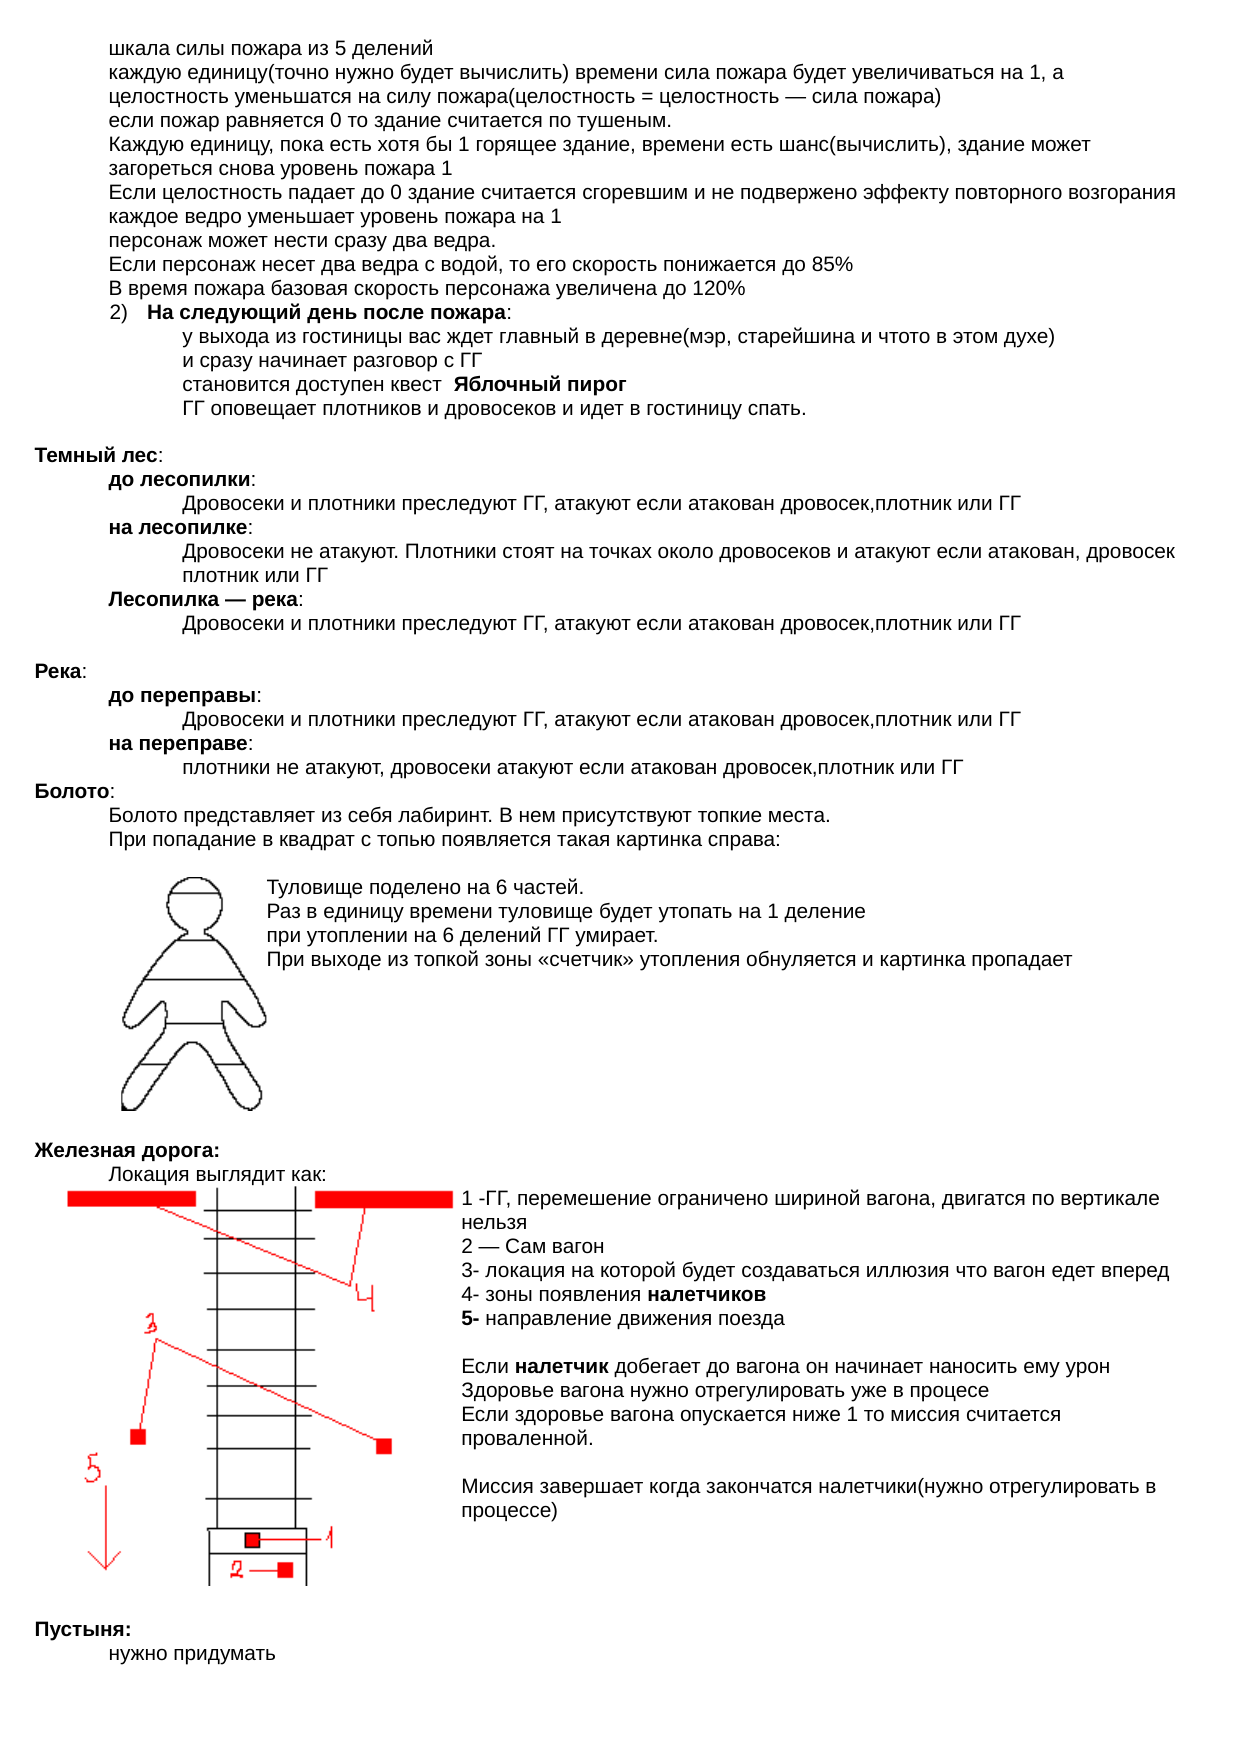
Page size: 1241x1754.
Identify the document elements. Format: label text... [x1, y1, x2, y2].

text Дровосеки и плотники преследуют ГГ, атакуют если атакован дровосек,плотник или ГГ [34, 611, 1187, 635]
text Миссия завершает когда закончатся налетчики(нужно отрегулировать в процессе) [461, 1473, 1187, 1521]
text и сразу начинает разговор с ГГ [34, 347, 1187, 371]
picture [61, 1186, 461, 1586]
text на лесопилке: [34, 515, 1187, 539]
text 1 -ГГ, перемешение ограничено шириной вагона, двигатся по вертикале нельзя [461, 1186, 1187, 1234]
text [34, 946, 121, 970]
text Река: [34, 659, 1187, 683]
text 3- локация на которой будет создаваться иллюзия что вагон едет вперед [461, 1258, 1187, 1282]
text 5- направление движения поезда [461, 1306, 1187, 1330]
text Если персонаж несет два ведра с водой, то его скорость понижается до 85% [34, 252, 1187, 276]
text каждую единицу(точно нужно будет вычислить) времени сила пожара будет увеличиваться на 1, а целостность уменьшатся на силу пожара(целостность = целостность — сила пожара) [34, 60, 1187, 108]
text Лесопилка — река: [34, 587, 1187, 611]
text персонаж может нести сразу два ведра. [34, 228, 1187, 252]
text 4- зоны появления налетчиков [461, 1282, 1187, 1306]
picture [121, 877, 267, 1111]
text 2 — Сам вагон [461, 1234, 1187, 1258]
text нужно придумать [34, 1641, 1187, 1665]
text Туловище поделено на 6 частей. [34, 874, 1187, 898]
text Дровосеки и плотники преследуют ГГ, атакуют если атакован дровосек,плотник или ГГ [34, 707, 1187, 731]
text Локация выглядит как: [34, 1162, 1187, 1186]
text шкала силы пожара из 5 делений [34, 36, 1187, 60]
text Дровосеки не атакуют. Плотники стоят на точках около дровосеков и атакуют если атакован, дровосек плотник или ГГ [34, 539, 1187, 587]
text Железная дорога: [34, 1138, 1187, 1162]
text ГГ оповещает плотников и дровосеков и идет в гостиницу спать. [34, 395, 1187, 419]
text до переправы: [34, 683, 1187, 707]
text [34, 898, 121, 922]
text В время пожара базовая скорость персонажа увеличена до 120% [34, 276, 1187, 299]
text Болото: [34, 779, 1187, 803]
text становится доступен квест Яблочный пирог [34, 371, 1187, 395]
text Пустыня: [34, 1617, 1187, 1641]
text Если здоровье вагона опускается ниже 1 то миссия считается проваленной. [461, 1402, 1187, 1449]
text до лесопилки: [34, 467, 1187, 491]
text Каждую единицу, пока есть хотя бы 1 горящее здание, времени есть шанс(вычислить), здание может загореться снова уровень пожара 1 [34, 132, 1187, 180]
text Раз в единицу времени туловище будет утопать на 1 деление [267, 898, 1187, 922]
text Если целостность падает до 0 здание считается сгоревшим и не подвержено эффекту повторного возгорания [34, 180, 1187, 204]
text если пожар равняется 0 то здание считается по тушеным. [34, 108, 1187, 132]
text у выхода из гостиницы вас ждет главный в деревне(мэр, старейшина и чтото в этом духе) [34, 323, 1187, 347]
text Если налетчик добегает до вагона он начинает наносить ему урон [461, 1354, 1187, 1378]
text при утоплении на 6 делений ГГ умирает. [267, 922, 1187, 946]
text [34, 1234, 61, 1258]
text [34, 922, 121, 946]
text [34, 1282, 61, 1306]
text При попадание в квадрат с топью появляется такая картинка справа: [34, 827, 1187, 851]
text Болото представляет из себя лабиринт. В нем присутствуют топкие места. [34, 803, 1187, 827]
list На следующий день после пожара: [109, 299, 1187, 323]
text При выходе из топкой зоны «счетчик» утопления обнуляется и картинка пропадает [267, 946, 1187, 970]
text Темный лес: [34, 443, 1187, 467]
text [34, 1306, 61, 1330]
text плотники не атакуют, дровосеки атакуют если атакован дровосек,плотник или ГГ [34, 755, 1187, 779]
text Здоровье вагона нужно отрегулировать уже в процесе [461, 1378, 1187, 1402]
text каждое ведро уменьшает уровень пожара на 1 [34, 204, 1187, 228]
text на переправе: [34, 731, 1187, 755]
text Дровосеки и плотники преследуют ГГ, атакуют если атакован дровосек,плотник или ГГ [34, 491, 1187, 515]
